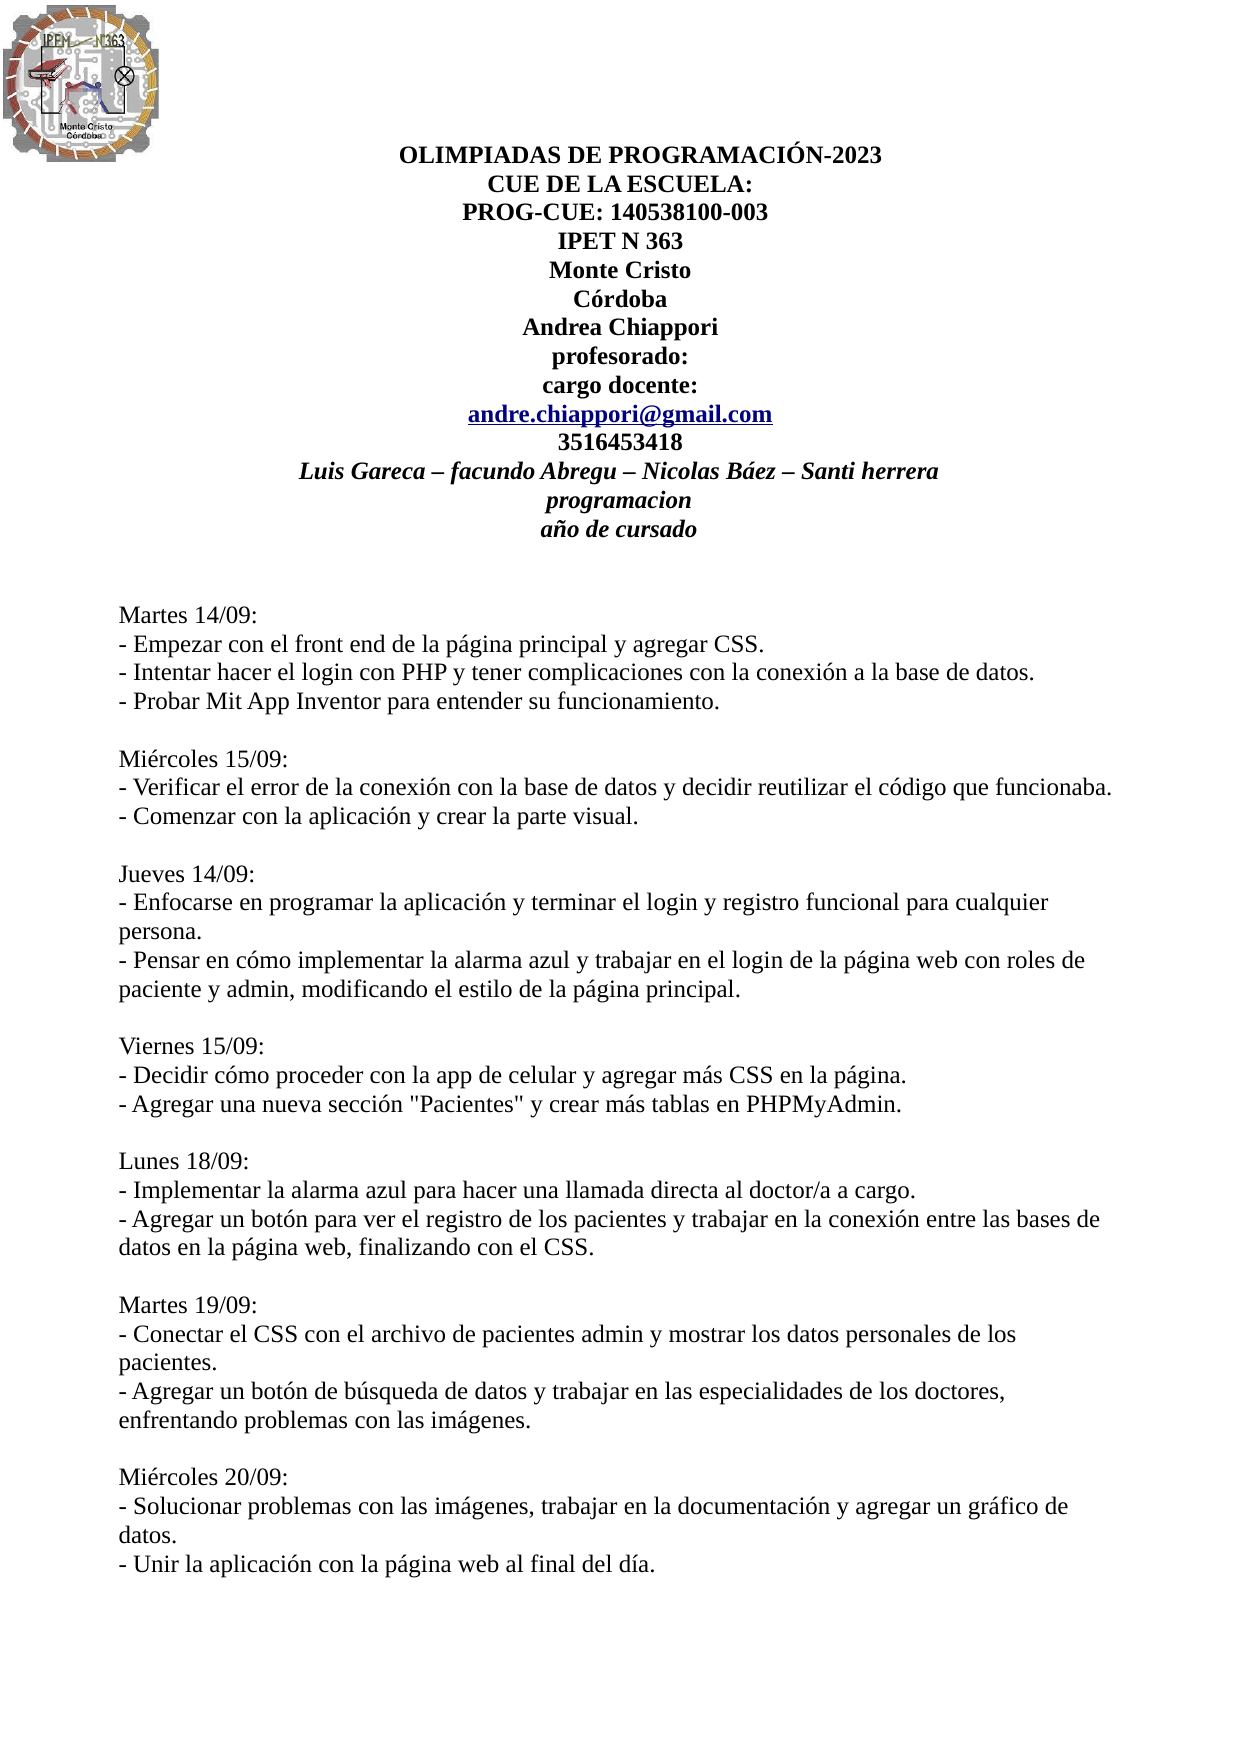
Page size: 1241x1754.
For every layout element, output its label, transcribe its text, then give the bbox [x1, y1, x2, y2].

text IPET N 363 [118, 226, 1122, 255]
text - Decidir cómo proceder con la app de celular y agregar más CSS en la página. [118, 1060, 1122, 1089]
text - Unir la aplicación con la página web al final del día. [118, 1549, 1122, 1577]
text - Empezar con el front end de la página principal y agregar CSS. [118, 629, 1122, 657]
text Jueves 14/09: [118, 859, 1122, 887]
text Andrea Chiappori [118, 312, 1122, 341]
text Monte Cristo [118, 255, 1122, 284]
text - Agregar un botón para ver el registro de los pacientes y trabajar en la conexión entre las bases de datos en la página web, finalizando con el CSS. [118, 1204, 1122, 1261]
picture [3, 5, 159, 162]
text Martes 14/09: [118, 600, 1122, 629]
text - Enfocarse en programar la aplicación y terminar el login y registro funcional para cualquier persona. [118, 887, 1122, 945]
text - Comenzar con la aplicación y crear la parte visual. [118, 801, 1122, 830]
text - Agregar una nueva sección "Pacientes" y crear más tablas en PHPMyAdmin. [118, 1089, 1122, 1117]
text - Pensar en cómo implementar la alarma azul y trabajar en el login de la página web con roles de paciente y admin, modificando el estilo de la página principal. [118, 945, 1122, 1002]
text - Agregar un botón de búsqueda de datos y trabajar en las especialidades de los doctores, enfrentando problemas con las imágenes. [118, 1376, 1122, 1434]
text - Intentar hacer el login con PHP y tener complicaciones con la conexión a la base de datos. [118, 657, 1122, 686]
text cargo docente: [118, 370, 1122, 399]
text programacion [118, 485, 1122, 514]
text Lunes 18/09: [118, 1146, 1122, 1175]
text OLIMPIADAS DE PROGRAMACIÓN-2023 [118, 140, 1122, 169]
text - Verificar el error de la conexión con la base de datos y decidir reutilizar el código que funcionaba. [118, 772, 1122, 801]
text Luis Gareca – facundo Abregu – Nicolas Báez – Santi herrera [118, 456, 1122, 485]
text Martes 19/09: [118, 1290, 1122, 1319]
text Miércoles 20/09: [118, 1462, 1122, 1491]
text CUE DE LA ESCUELA: [118, 169, 1122, 197]
text Viernes 15/09: [118, 1031, 1122, 1060]
text Córdoba [118, 284, 1122, 312]
text andre.chiappori@gmail.com [118, 399, 1122, 427]
text 3516453418 [118, 427, 1122, 456]
text - Probar Mit App Inventor para entender su funcionamiento. [118, 686, 1122, 715]
text PROG-CUE: 140538100-003 [118, 197, 1122, 226]
text - Solucionar problemas con las imágenes, trabajar en la documentación y agregar un gráfico de datos. [118, 1491, 1122, 1549]
text Miércoles 15/09: [118, 744, 1122, 772]
text - Conectar el CSS con el archivo de pacientes admin y mostrar los datos personales de los pacientes. [118, 1319, 1122, 1376]
text - Implementar la alarma azul para hacer una llamada directa al doctor/a a cargo. [118, 1175, 1122, 1204]
text profesorado: [118, 341, 1122, 370]
text año de cursado [118, 514, 1122, 542]
